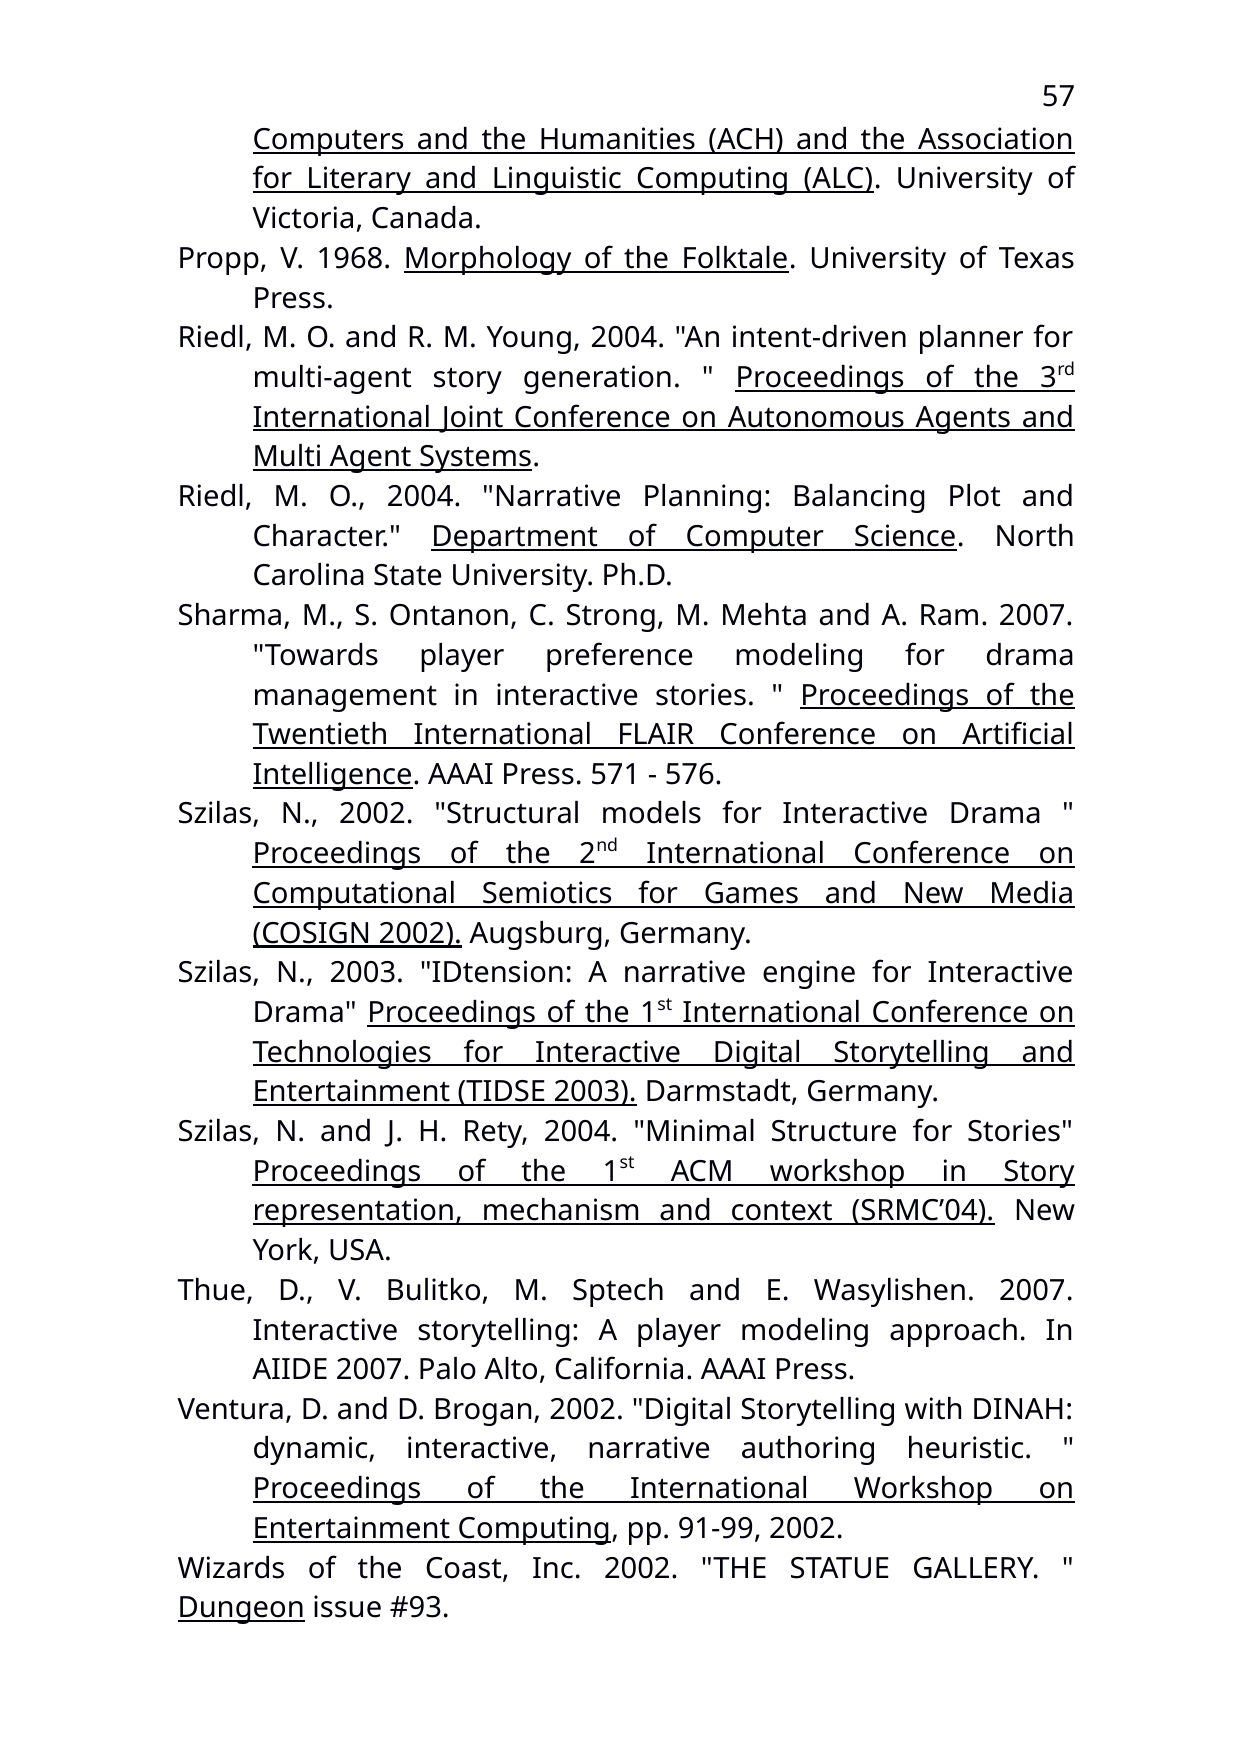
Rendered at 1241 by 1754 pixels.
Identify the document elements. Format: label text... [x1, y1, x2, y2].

text Thue, D., V. Bulitko, M. Sptech and E. Wasylishen. 2007. Interactive storytelling: A player modeling approach. In AIIDE 2007. Palo Alto, California. AAAI Press. [177, 1269, 1075, 1388]
text Ventura, D. and D. Brogan, 2002. "Digital Storytelling with DINAH: dynamic, interactive, narrative authoring heuristic. " Proceedings of the International Workshop on Entertainment Computing, pp. 91-99, 2002. [177, 1388, 1075, 1547]
text Riedl, M. O., 2004. "Narrative Planning: Balancing Plot and Character." Department of Computer Science. North Carolina State University. Ph.D. [177, 475, 1075, 594]
text Propp, V. 1968. Morphology of the Folktale. University of Texas Press. [177, 237, 1075, 317]
text Szilas, N., 2002. "Structural models for Interactive Drama " Proceedings of the 2nd International Conference on Computational Semiotics for Games and New Media (COSIGN 2002). Augsburg, Germany. [177, 793, 1075, 952]
text Riedl, M. O. and R. M. Young, 2004. "An intent-driven planner for multi-agent story generation. " Proceedings of the 3rd International Joint Conference on Autonomous Agents and Multi Agent Systems. [177, 317, 1075, 475]
text Szilas, N., 2003. "IDtension: A narrative engine for Interactive Drama" Proceedings of the 1st International Conference on Technologies for Interactive Digital Storytelling and Entertainment (TIDSE 2003). Darmstadt, Germany. [177, 952, 1075, 1110]
text Szilas, N. and J. H. Rety, 2004. "Minimal Structure for Stories" Proceedings of the 1st ACM workshop in Story representation, mechanism and context (SRMC’04). New York, USA. [177, 1110, 1075, 1269]
text Sharma, M., S. Ontanon, C. Strong, M. Mehta and A. Ram. 2007. "Towards player preference modeling for drama management in interactive stories. " Proceedings of the Twentieth International FLAIR Conference on Artificial Intelligence. AAAI Press. 571 - 576. [177, 594, 1075, 793]
text Computers and the Humanities (ACH) and the Association for Literary and Linguistic Computing (ALC). University of Victoria, Canada. [177, 118, 1075, 237]
text Wizards of the Coast, Inc. 2002. "THE STATUE GALLERY. " Dungeon issue #93. [177, 1547, 1075, 1626]
